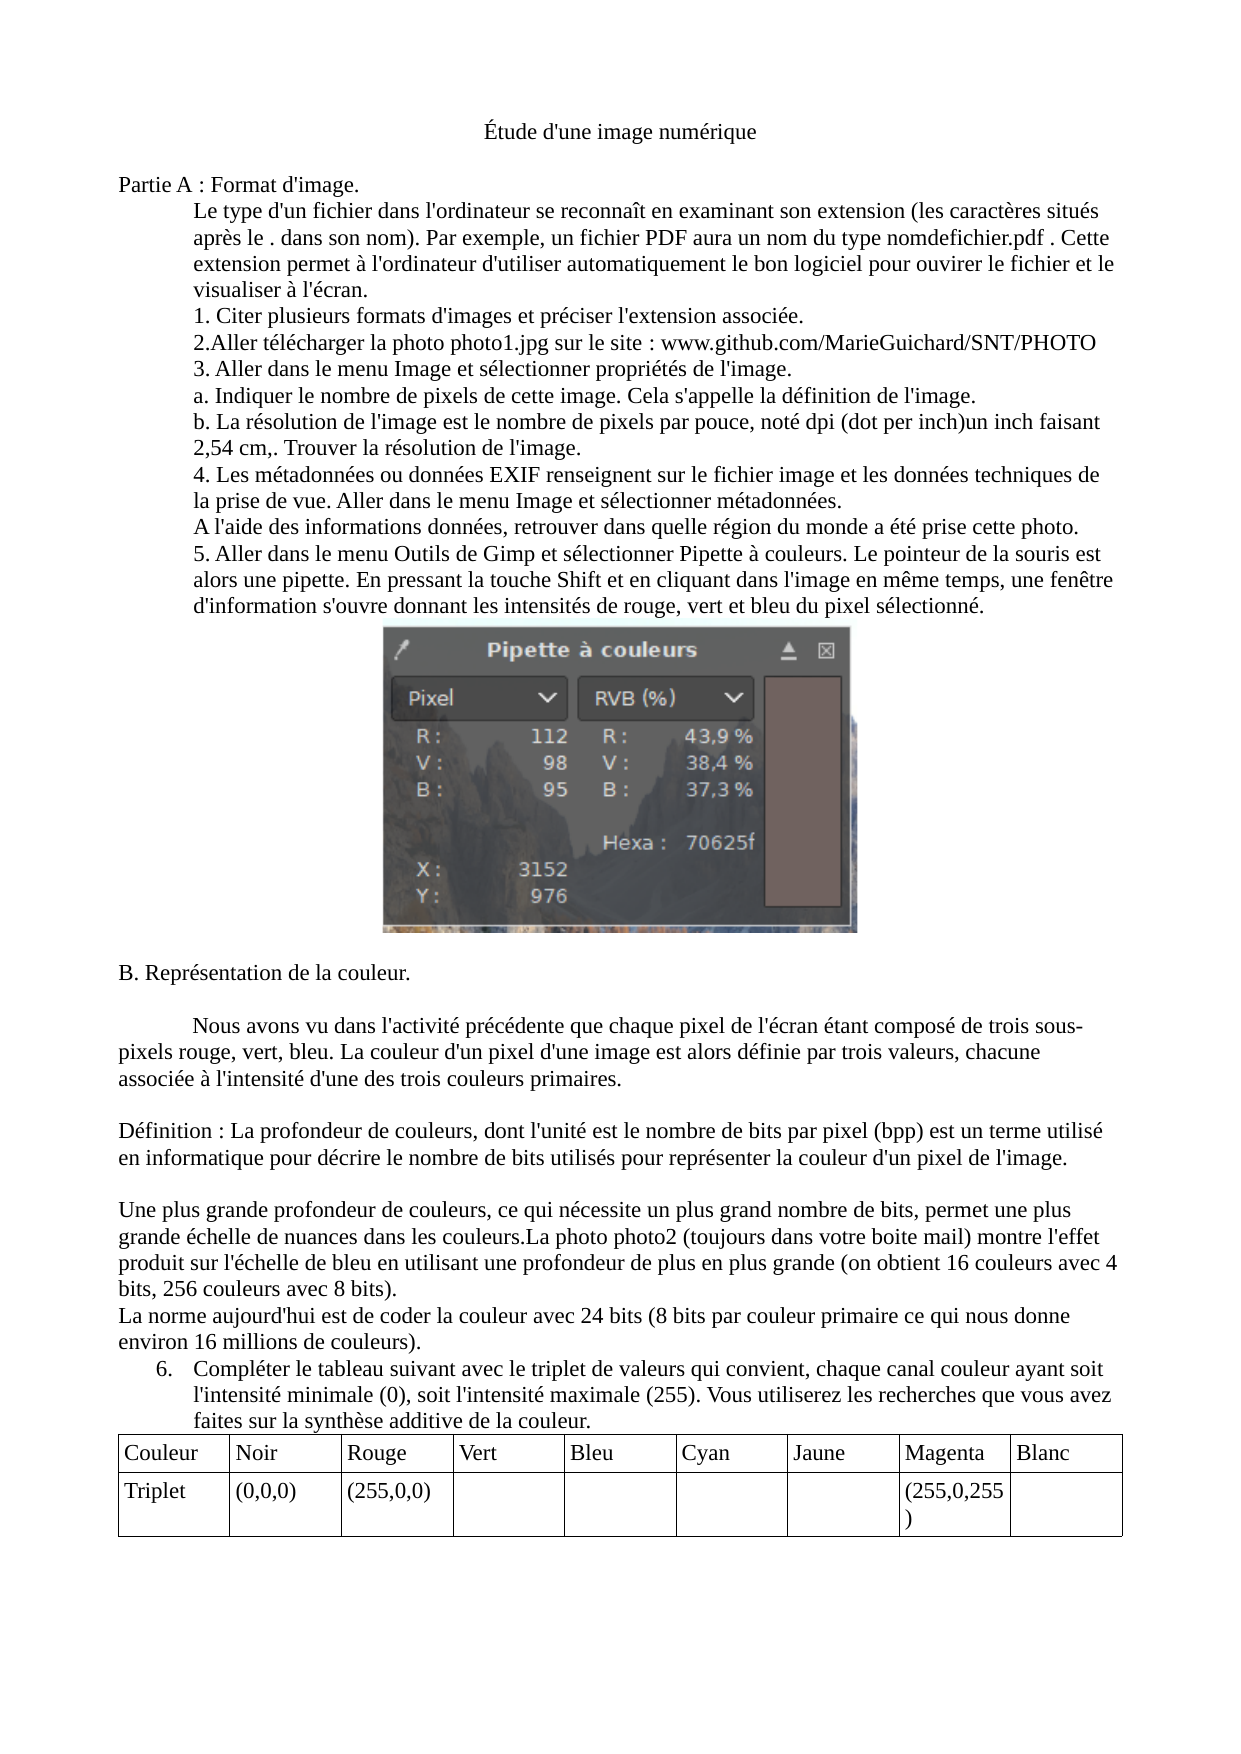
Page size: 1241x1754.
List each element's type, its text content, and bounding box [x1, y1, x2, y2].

table_cell [788, 1473, 899, 1536]
table_header Bleu [565, 1435, 676, 1472]
list Le type d'un fichier dans l'ordinateur se reconnaît en examinant son extension (les caractères situés après le . dans son nom). Par exemple, un fichier PDF aura un nom du type nomdefichier.pdf . Cette extension permet à l'ordinateur d'utiliser automatiquement le bon logiciel pour ouvirer le fichier et le visualiser à l'écran. [156, 197, 1122, 303]
table_cell (0,0,0) [230, 1473, 341, 1536]
table_header Couleur [119, 1435, 229, 1472]
text Nous avons vu dans l'activité précédente que chaque pixel de l'écran étant composé de trois sous-pixels rouge, vert, bleu. La couleur d'un pixel d'une image est alors définie par trois valeurs, chacune associée à l'intensité d'une des trois couleurs primaires. [118, 1012, 1122, 1091]
table_cell (255,0,0) [342, 1473, 453, 1536]
list 4. Les métadonnées ou données EXIF renseignent sur le fichier image et les données techniques de la prise de vue. Aller dans le menu Image et sélectionner métadonnées. [156, 461, 1122, 513]
table_cell [1011, 1473, 1122, 1536]
text Définition : La profondeur de couleurs, dont l'unité est le nombre de bits par pixel (bpp) est un terme utilisé en informatique pour décrire le nombre de bits utilisés pour représenter la couleur d'un pixel de l'image. [118, 1117, 1122, 1170]
table_header Vert [454, 1435, 564, 1472]
table_cell Triplet [119, 1473, 229, 1536]
list A l'aide des informations données, retrouver dans quelle région du monde a été prise cette photo. [156, 513, 1122, 540]
picture [382, 618, 858, 933]
table_header Rouge [342, 1435, 453, 1472]
text Une plus grande profondeur de couleurs, ce qui nécessite un plus grand nombre de bits, permet une plus grande échelle de nuances dans les couleurs.La photo photo2 (toujours dans votre boite mail) montre l'effet produit sur l'échelle de bleu en utilisant une profondeur de plus en plus grande (on obtient 16 couleurs avec 4 bits, 256 couleurs avec 8 bits). [118, 1196, 1122, 1302]
table_header Cyan [677, 1435, 787, 1472]
list Compléter le tableau suivant avec le triplet de valeurs qui convient, chaque canal couleur ayant soit l'intensité minimale (0), soit l'intensité maximale (255). Vous utiliserez les recherches que vous avez faites sur la synthèse additive de la couleur. [156, 1354, 1122, 1434]
text La norme aujourd'hui est de coder la couleur avec 24 bits (8 bits par couleur primaire ce qui nous donne environ 16 millions de couleurs). [118, 1302, 1122, 1354]
table_header Magenta [900, 1435, 1010, 1472]
list b. La résolution de l'image est le nombre de pixels par pouce, noté dpi (dot per inch)un inch faisant 2,54 cm,. Trouver la résolution de l'image. [156, 408, 1122, 461]
list a. Indiquer le nombre de pixels de cette image. Cela s'appelle la définition de l'image. [156, 382, 1122, 408]
table_cell [565, 1473, 676, 1536]
table_cell [454, 1473, 564, 1536]
table_cell (255,0,255) [900, 1473, 1010, 1536]
list 2.Aller télécharger la photo photo1.jpg sur le site : www.github.com/MarieGuichard/SNT/PHOTO [156, 329, 1122, 355]
list 3. Aller dans le menu Image et sélectionner propriétés de l'image. [156, 355, 1122, 382]
table_cell [677, 1473, 787, 1536]
list 5. Aller dans le menu Outils de Gimp et sélectionner Pipette à couleurs. Le pointeur de la souris est alors une pipette. En pressant la touche Shift et en cliquant dans l'image en même temps, une fenêtre d'information s'ouvre donnant les intensités de rouge, vert et bleu du pixel sélectionné. [156, 540, 1122, 619]
table_header Jaune [788, 1435, 899, 1472]
table_header Blanc [1011, 1435, 1122, 1472]
text Partie A : Format d'image. [118, 171, 1122, 197]
list 1. Citer plusieurs formats d'images et préciser l'extension associée. [156, 303, 1122, 329]
table_header Noir [230, 1435, 341, 1472]
text Étude d'une image numérique [118, 118, 1122, 144]
text B. Représentation de la couleur. [118, 959, 1122, 986]
